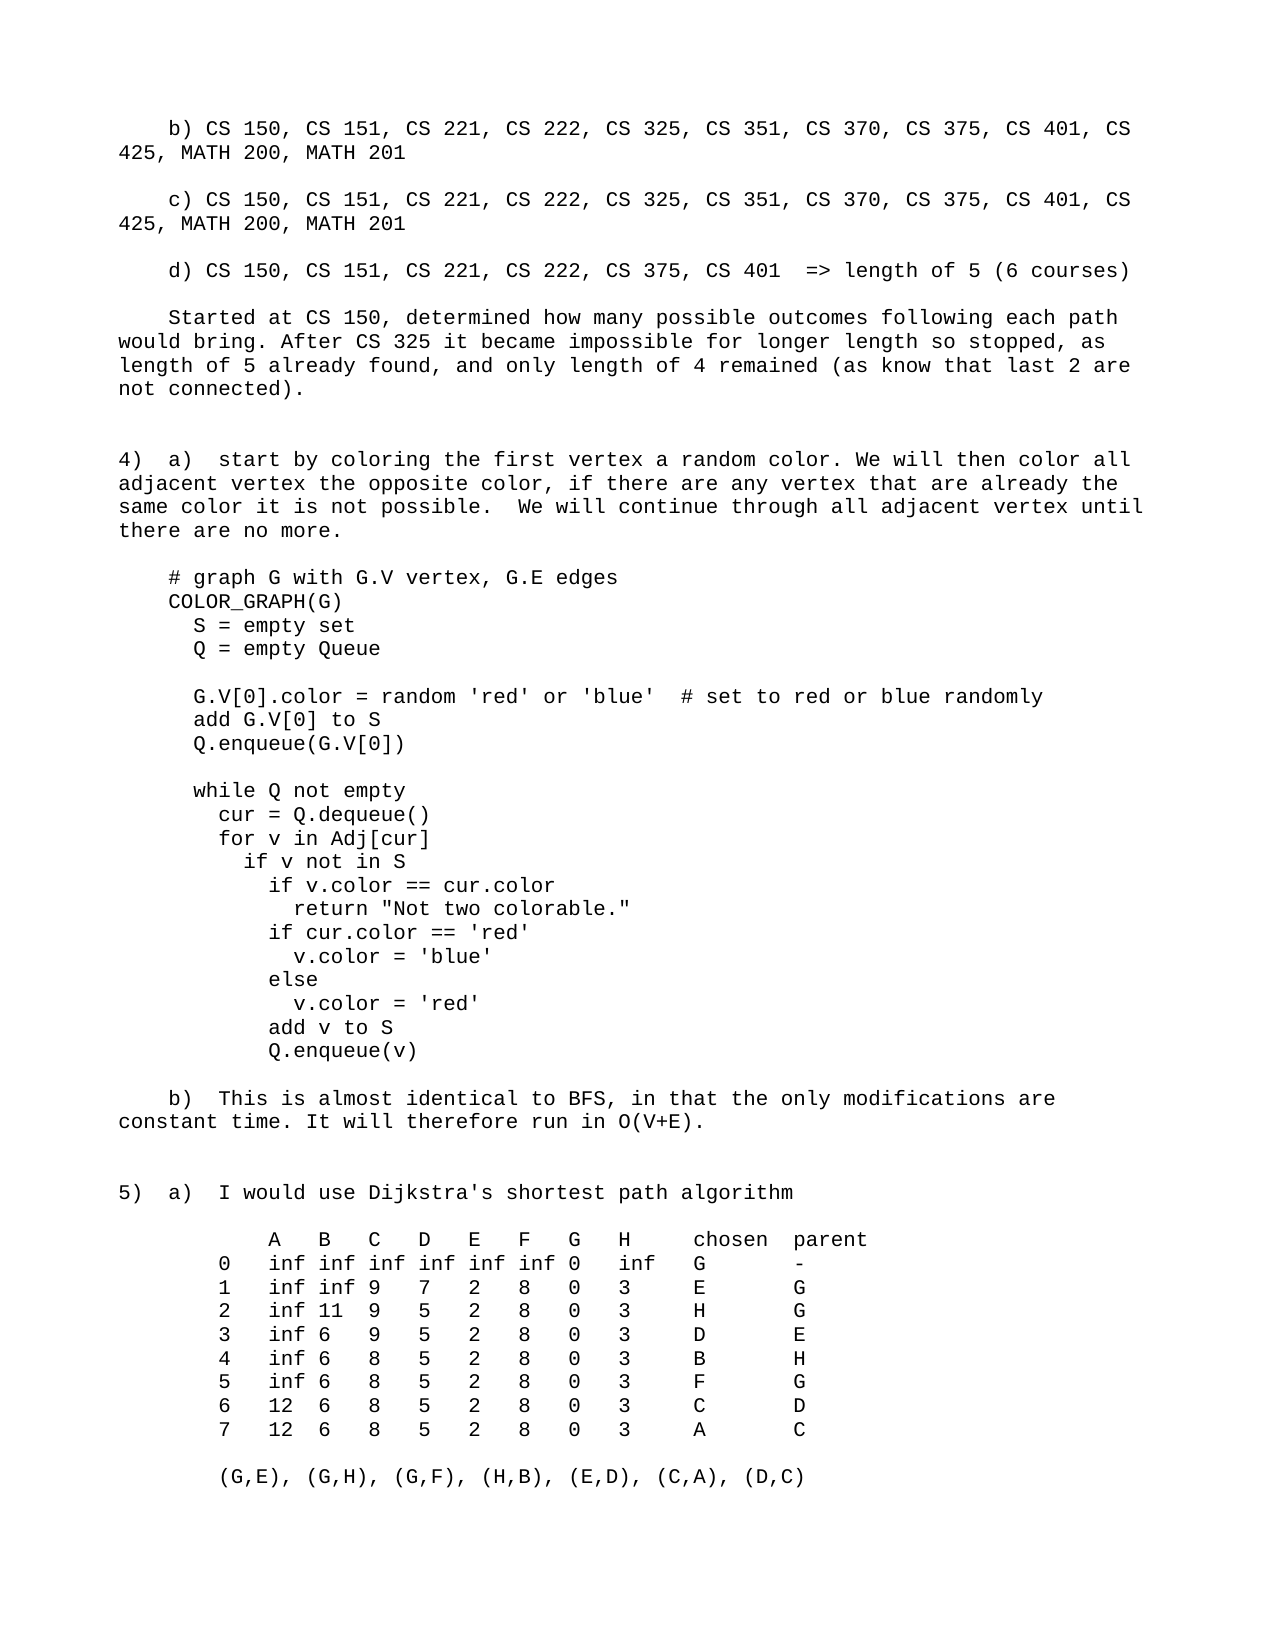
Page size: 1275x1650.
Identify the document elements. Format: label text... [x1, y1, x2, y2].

text Q = empty Queue [118, 638, 1157, 662]
text v.color = 'red' [118, 993, 1157, 1017]
text 4 inf 6 8 5 2 8 0 3 B H [118, 1348, 1157, 1371]
text if v.color == cur.color [118, 875, 1157, 898]
text 1 inf inf 9 7 2 8 0 3 E G [118, 1277, 1157, 1300]
text cur = Q.dequeue() [118, 804, 1157, 827]
text G.V[0].color = random 'red' or 'blue' # set to red or blue randomly [118, 686, 1157, 709]
text d) CS 150, CS 151, CS 221, CS 222, CS 375, CS 401 => length of 5 (6 courses) [118, 260, 1157, 284]
text A B C D E F G H chosen parent [118, 1229, 1157, 1253]
text add v to S [118, 1017, 1157, 1040]
text Q.enqueue(G.V[0]) [118, 733, 1157, 757]
text 2 inf 11 9 5 2 8 0 3 H G [118, 1300, 1157, 1324]
text if v not in S [118, 851, 1157, 875]
text add G.V[0] to S [118, 709, 1157, 733]
text 7 12 6 8 5 2 8 0 3 A C [118, 1419, 1157, 1442]
text 5) a) I would use Dijkstra's shortest path algorithm [118, 1182, 1157, 1206]
text Started at CS 150, determined how many possible outcomes following each path would bring. After CS 325 it became impossible for longer length so stopped, as length of 5 already found, and only length of 4 remained (as know that last 2 are not connected). [118, 307, 1157, 402]
text for v in Adj[cur] [118, 827, 1157, 851]
text c) CS 150, CS 151, CS 221, CS 222, CS 325, CS 351, CS 370, CS 375, CS 401, CS 425, MATH 200, MATH 201 [118, 189, 1157, 236]
text b) CS 150, CS 151, CS 221, CS 222, CS 325, CS 351, CS 370, CS 375, CS 401, CS 425, MATH 200, MATH 201 [118, 118, 1157, 165]
text 4) a) start by coloring the first vertex a random color. We will then color all adjacent vertex the opposite color, if there are any vertex that are already the same color it is not possible. We will continue through all adjacent vertex until there are no more. [118, 449, 1157, 544]
text 5 inf 6 8 5 2 8 0 3 F G [118, 1371, 1157, 1395]
text COLOR_GRAPH(G) [118, 591, 1157, 615]
text return "Not two colorable." [118, 898, 1157, 922]
text 0 inf inf inf inf inf inf 0 inf G - [118, 1253, 1157, 1277]
text # graph G with G.V vertex, G.E edges [118, 567, 1157, 591]
text Q.enqueue(v) [118, 1040, 1157, 1064]
text S = empty set [118, 615, 1157, 638]
text 3 inf 6 9 5 2 8 0 3 D E [118, 1324, 1157, 1348]
text b) This is almost identical to BFS, in that the only modifications are constant time. It will therefore run in O(V+E). [118, 1088, 1157, 1135]
text v.color = 'blue' [118, 946, 1157, 969]
text (G,E), (G,H), (G,F), (H,B), (E,D), (C,A), (D,C) [118, 1466, 1157, 1489]
text 6 12 6 8 5 2 8 0 3 C D [118, 1395, 1157, 1419]
text if cur.color == 'red' [118, 922, 1157, 946]
text else [118, 969, 1157, 993]
text while Q not empty [118, 780, 1157, 804]
